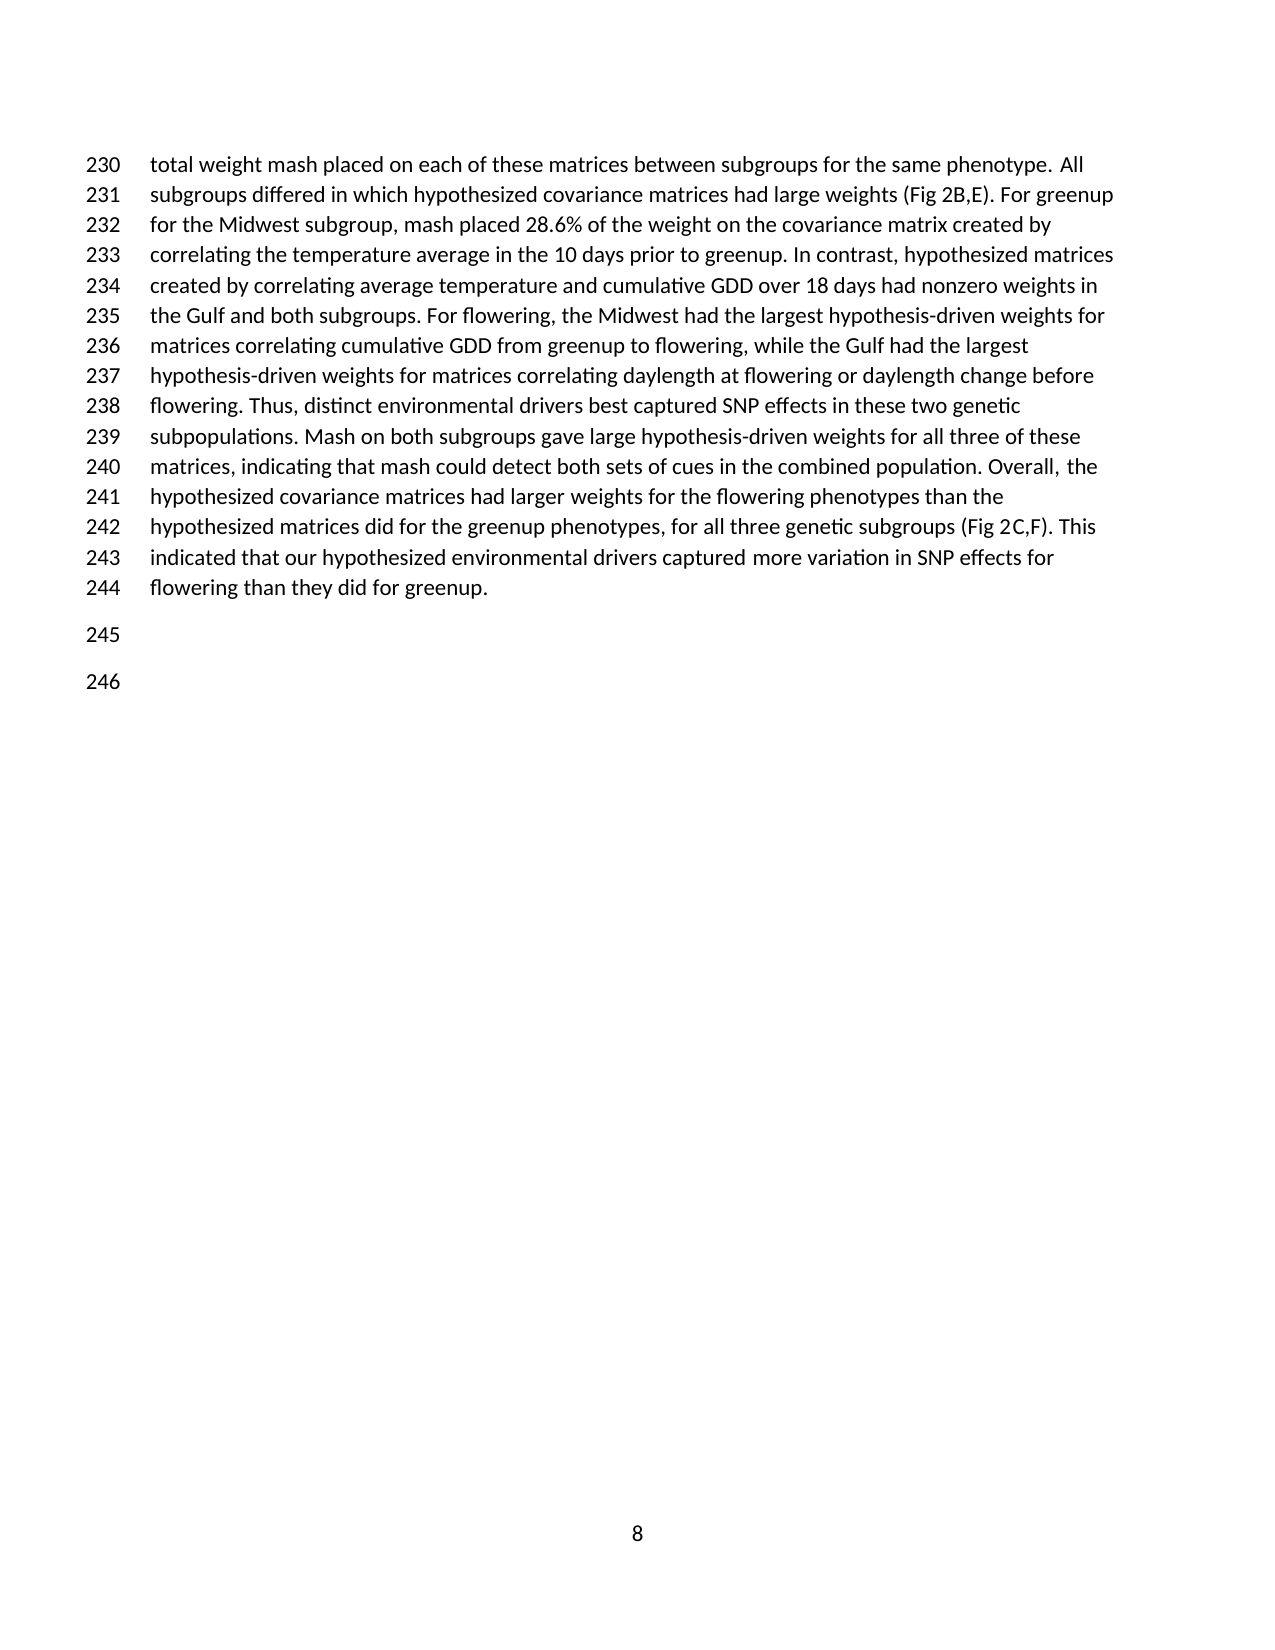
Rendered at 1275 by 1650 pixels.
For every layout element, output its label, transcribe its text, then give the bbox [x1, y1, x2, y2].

text total weight mash placed on each of these matrices between subgroups for the same phenotype. All subgroups differed in which hypothesized covariance matrices had large weights (Fig 2B,E). For greenup for the Midwest subgroup, mash placed 28.6% of the weight on the covariance matrix created by correlating the temperature average in the 10 days prior to greenup. In contrast, hypothesized matrices created by correlating average temperature and cumulative GDD over 18 days had nonzero weights in the Gulf and both subgroups. For flowering, the Midwest had the largest hypothesis-driven weights for matrices correlating cumulative GDD from greenup to flowering, while the Gulf had the largest hypothesis-driven weights for matrices correlating daylength at flowering or daylength change before flowering. Thus, distinct environmental drivers best captured SNP effects in these two genetic subpopulations. Mash on both subgroups gave large hypothesis-driven weights for all three of these matrices, indicating that mash could detect both sets of cues in the combined population. Overall, the hypothesized covariance matrices had larger weights for the flowering phenotypes than the hypothesized matrices did for the greenup phenotypes, for all three genetic subgroups (Fig 2C,F). This indicated that our hypothesized environmental drivers captured more variation in SNP effects for flowering than they did for greenup. [150, 150, 1125, 601]
